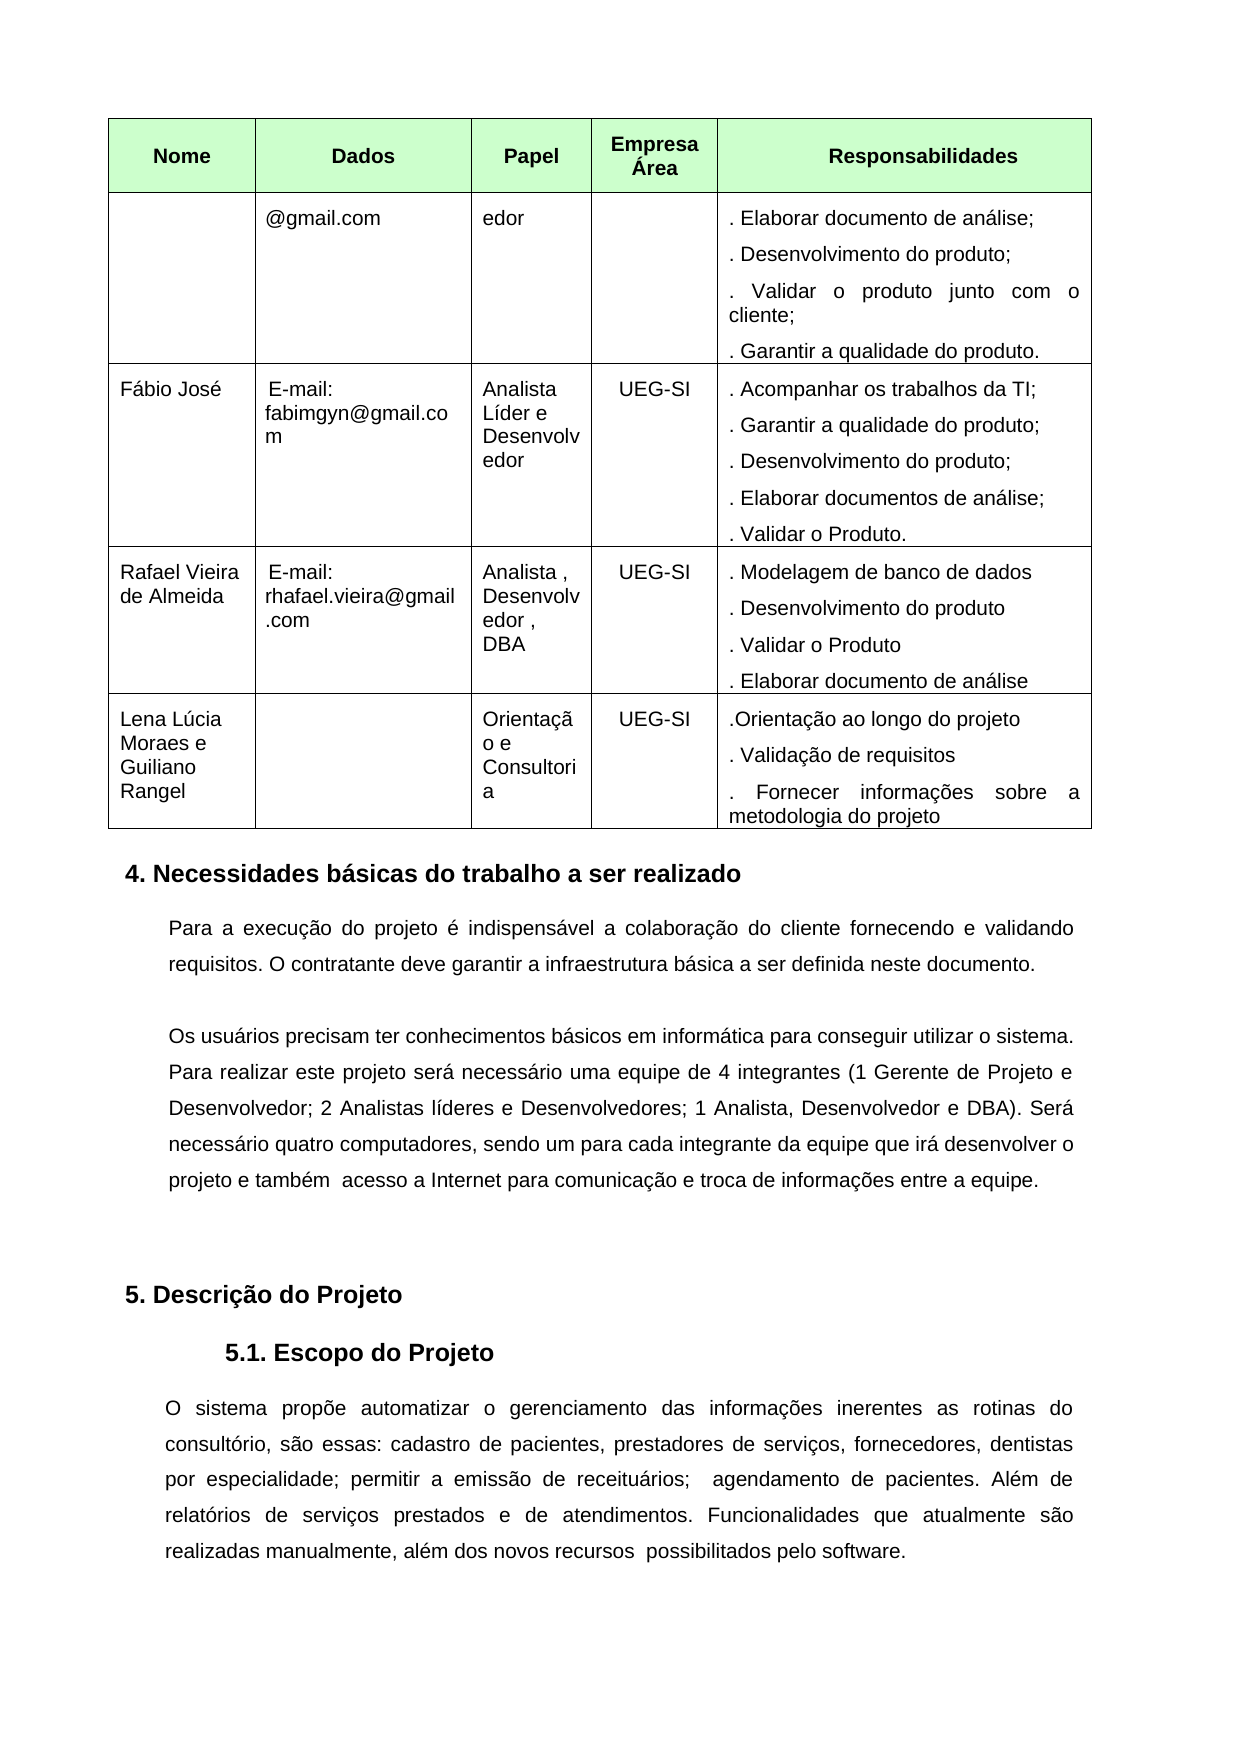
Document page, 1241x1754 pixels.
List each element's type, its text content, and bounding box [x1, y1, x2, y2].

text Para a execução do projeto é indispensável a colaboração do cliente fornecendo e validando requisitos. O contratante deve garantir a infraestrutura básica a ser definida neste documento. [168, 916, 1075, 976]
table_cell Lena Lúcia Moraes e Guiliano Rangel [109, 694, 255, 827]
table_cell . Elaborar documento de análise; . Desenvolvimento do produto; . Validar o produto junto com o cliente; . Garantir a qualidade do produto. [718, 193, 1091, 363]
table_cell UEG-SI [592, 547, 717, 693]
subtitle 5.1. Escopo do Projeto [225, 1338, 1075, 1367]
table_cell .Orientação ao longo do projeto . Validação de requisitos . Fornecer informações sobre a metodologia do projeto [718, 694, 1091, 827]
table_cell . Modelagem de banco de dados . Desenvolvimento do produto . Validar o Produto . Elaborar documento de análise [718, 547, 1091, 693]
table_cell Fábio José [109, 364, 255, 546]
table_cell . Acompanhar os trabalhos da TI; . Garantir a qualidade do produto; . Desenvolvimento do produto; . Elaborar documentos de análise; . Validar o Produto. [718, 364, 1091, 546]
subtitle 4. Necessidades básicas do trabalho a ser realizado [125, 859, 1075, 887]
table_cell Orientação e Consultoria [472, 694, 591, 827]
table_cell edor [472, 193, 591, 363]
table_cell UEG-SI [592, 364, 717, 546]
text O sistema propõe automatizar o gerenciamento das informações inerentes as rotinas do consultório, são essas: cadastro de pacientes, prestadores de serviços, fornecedores, dentistas por especialidade; permitir a emissão de receituários; agendamento de pacientes. Além de relatórios de serviços prestados e de atendimentos. Funcionalidades que atualmente são realizadas manualmente, além dos novos recursos possibilitados pelo software. [165, 1395, 1075, 1563]
text Os usuários precisam ter conhecimentos básicos em informática para conseguir utilizar o sistema. [168, 1024, 1075, 1048]
table_cell Rafael Vieira de Almeida [109, 547, 255, 693]
table_cell E-mail: fabimgyn@gmail.com [256, 364, 471, 546]
table_cell E-mail: rhafael.vieira@gmail.com [256, 547, 471, 693]
table_cell UEG-SI [592, 694, 717, 827]
table_cell @gmail.com [256, 193, 471, 363]
table_header Papel [472, 119, 591, 192]
table_cell Analista , Desenvolvedor , DBA [472, 547, 591, 693]
table_cell Analista Líder e Desenvolvedor [472, 364, 591, 546]
table_cell [109, 193, 255, 363]
table_cell [592, 193, 717, 363]
text Para realizar este projeto será necessário uma equipe de 4 integrantes (1 Gerente de Projeto e Desenvolvedor; 2 Analistas líderes e Desenvolvedores; 1 Analista, Desenvolvedor e DBA). Será necessário quatro computadores, sendo um para cada integrante da equipe que irá desenvolver o projeto e também acesso a Internet para comunicação e troca de informações entre a equipe. [168, 1060, 1075, 1192]
table_header Empresa Área [592, 119, 717, 192]
table_header Responsabilidades [718, 119, 1091, 192]
table_header Nome [109, 119, 255, 192]
table_cell [256, 694, 471, 827]
subtitle 5. Descrição do Projeto [125, 1280, 1075, 1309]
table_header Dados [256, 119, 471, 192]
